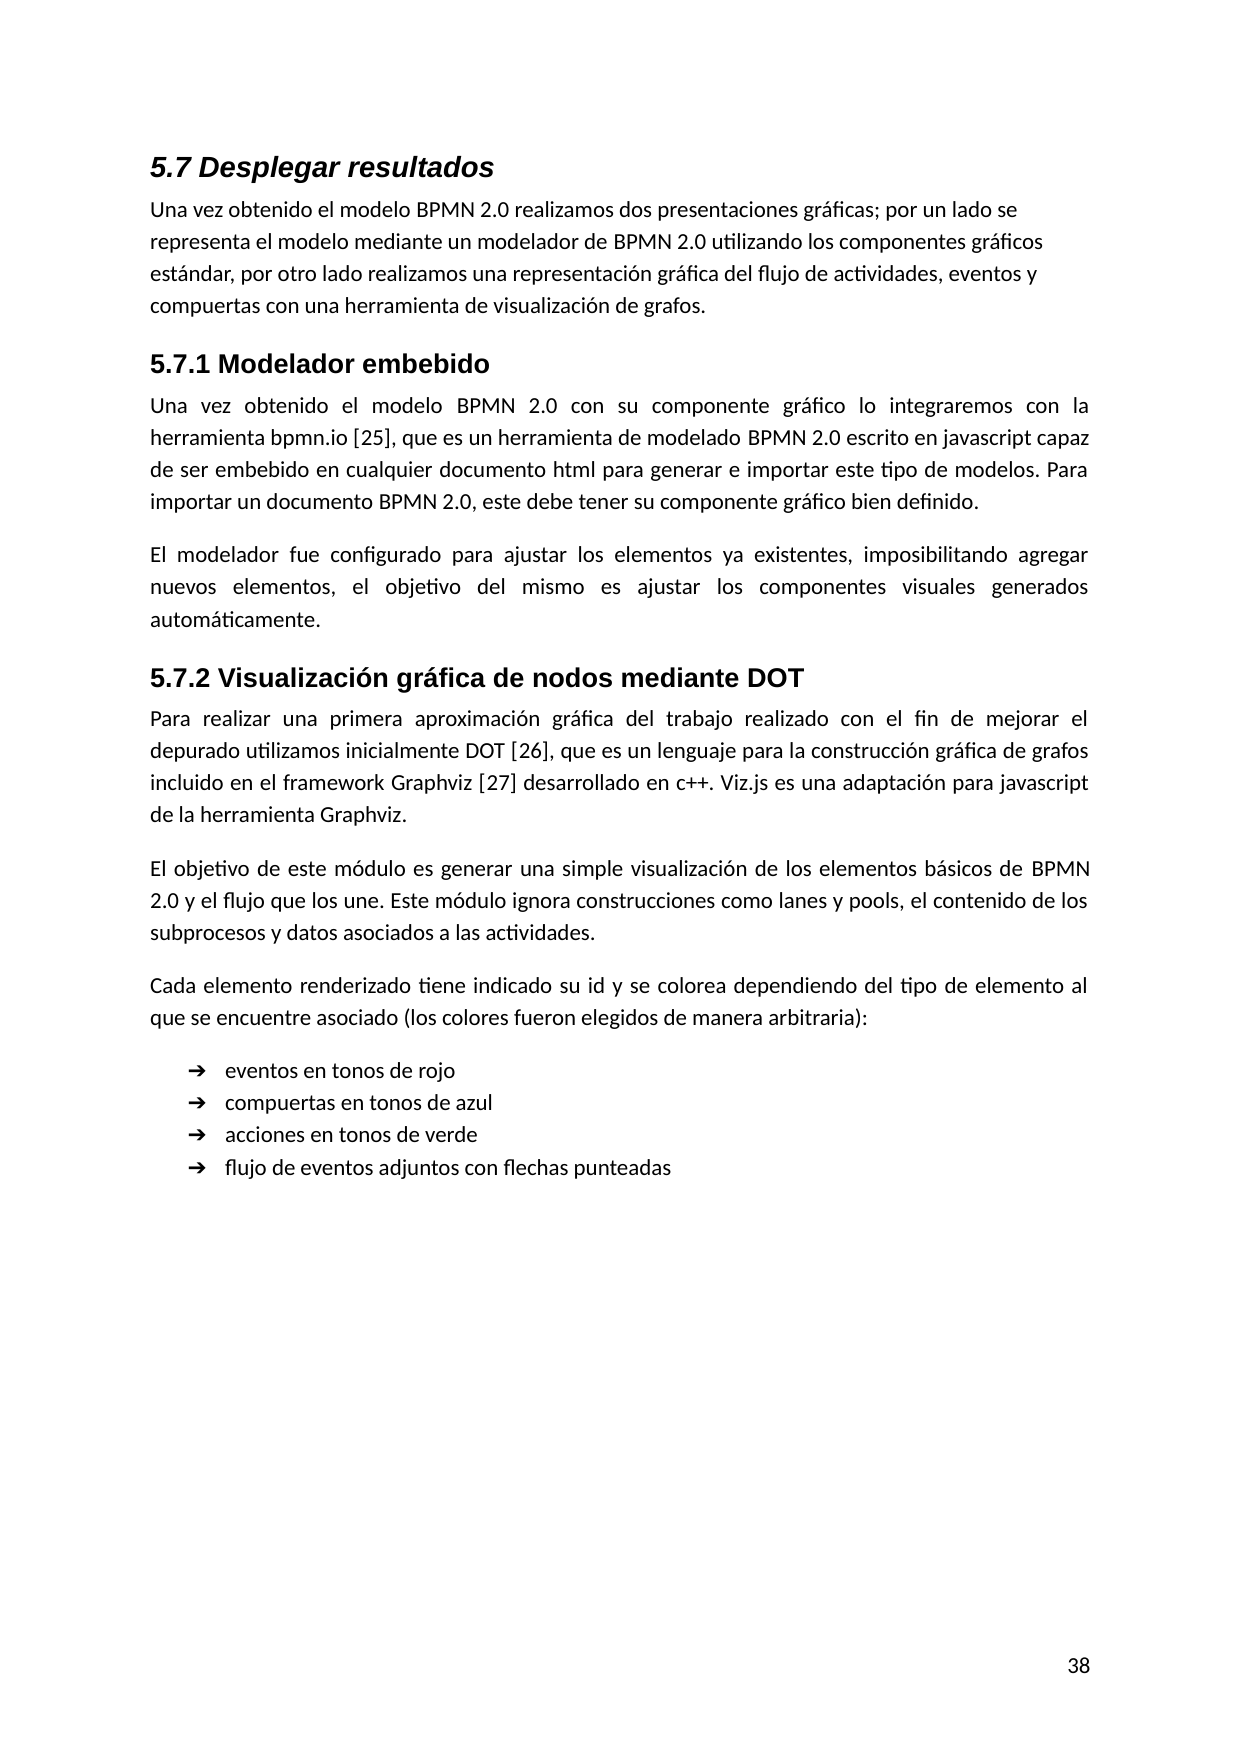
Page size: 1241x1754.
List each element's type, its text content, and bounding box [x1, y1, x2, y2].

subtitle 5.7 Desplegar resultados [150, 150, 1090, 183]
text Para realizar una primera aproximación gráfica del trabajo realizado con el fin de mejorar el depurado utilizamos inicialmente DOT [26], que es un lenguaje para la construcción gráfica de grafos incluido en el framework Graphviz [27] desarrollado en c++. Viz.js es una adaptación para javascript de la herramienta Graphviz. [150, 704, 1090, 829]
text El modelador fue configurado para ajustar los elementos ya existentes, imposibilitando agregar nuevos elementos, el objetivo del mismo es ajustar los componentes visuales generados automáticamente. [150, 540, 1090, 633]
text Cada elemento renderizado tiene indicado su id y se colorea dependiendo del tipo de elemento al que se encuentre asociado (los colores fueron elegidos de manera arbitraria): [150, 971, 1090, 1031]
subtitle 5.7.1 Modelador embebido [150, 348, 1090, 380]
text El objetivo de este módulo es generar una simple visualización de los elementos básicos de BPMN 2.0 y el flujo que los une. Este módulo ignora construcciones como lanes y pools, el contenido de los subprocesos y datos asociados a las actividades. [150, 854, 1090, 946]
subtitle 5.7.2 Visualización gráfica de nodos mediante DOT [150, 662, 1090, 693]
list acciones en tonos de verde [187, 1121, 1090, 1149]
list eventos en tonos de rojo [187, 1056, 1090, 1084]
list flujo de eventos adjuntos con flechas punteadas [187, 1153, 1090, 1181]
text Una vez obtenido el modelo BPMN 2.0 con su componente gráfico lo integraremos con la herramienta bpmn.io [25], que es un herramienta de modelado BPMN 2.0 escrito en javascript capaz de ser embebido en cualquier documento html para generar e importar este tipo de modelos. Para importar un documento BPMN 2.0, este debe tener su componente gráfico bien definido. [150, 391, 1090, 515]
text Una vez obtenido el modelo BPMN 2.0 realizamos dos presentaciones gráficas; por un lado se representa el modelo mediante un modelador de BPMN 2.0 utilizando los componentes gráficos estándar, por otro lado realizamos una representación gráfica del flujo de actividades, eventos y compuertas con una herramienta de visualización de grafos. [150, 195, 1090, 319]
list compuertas en tonos de azul [187, 1088, 1090, 1116]
